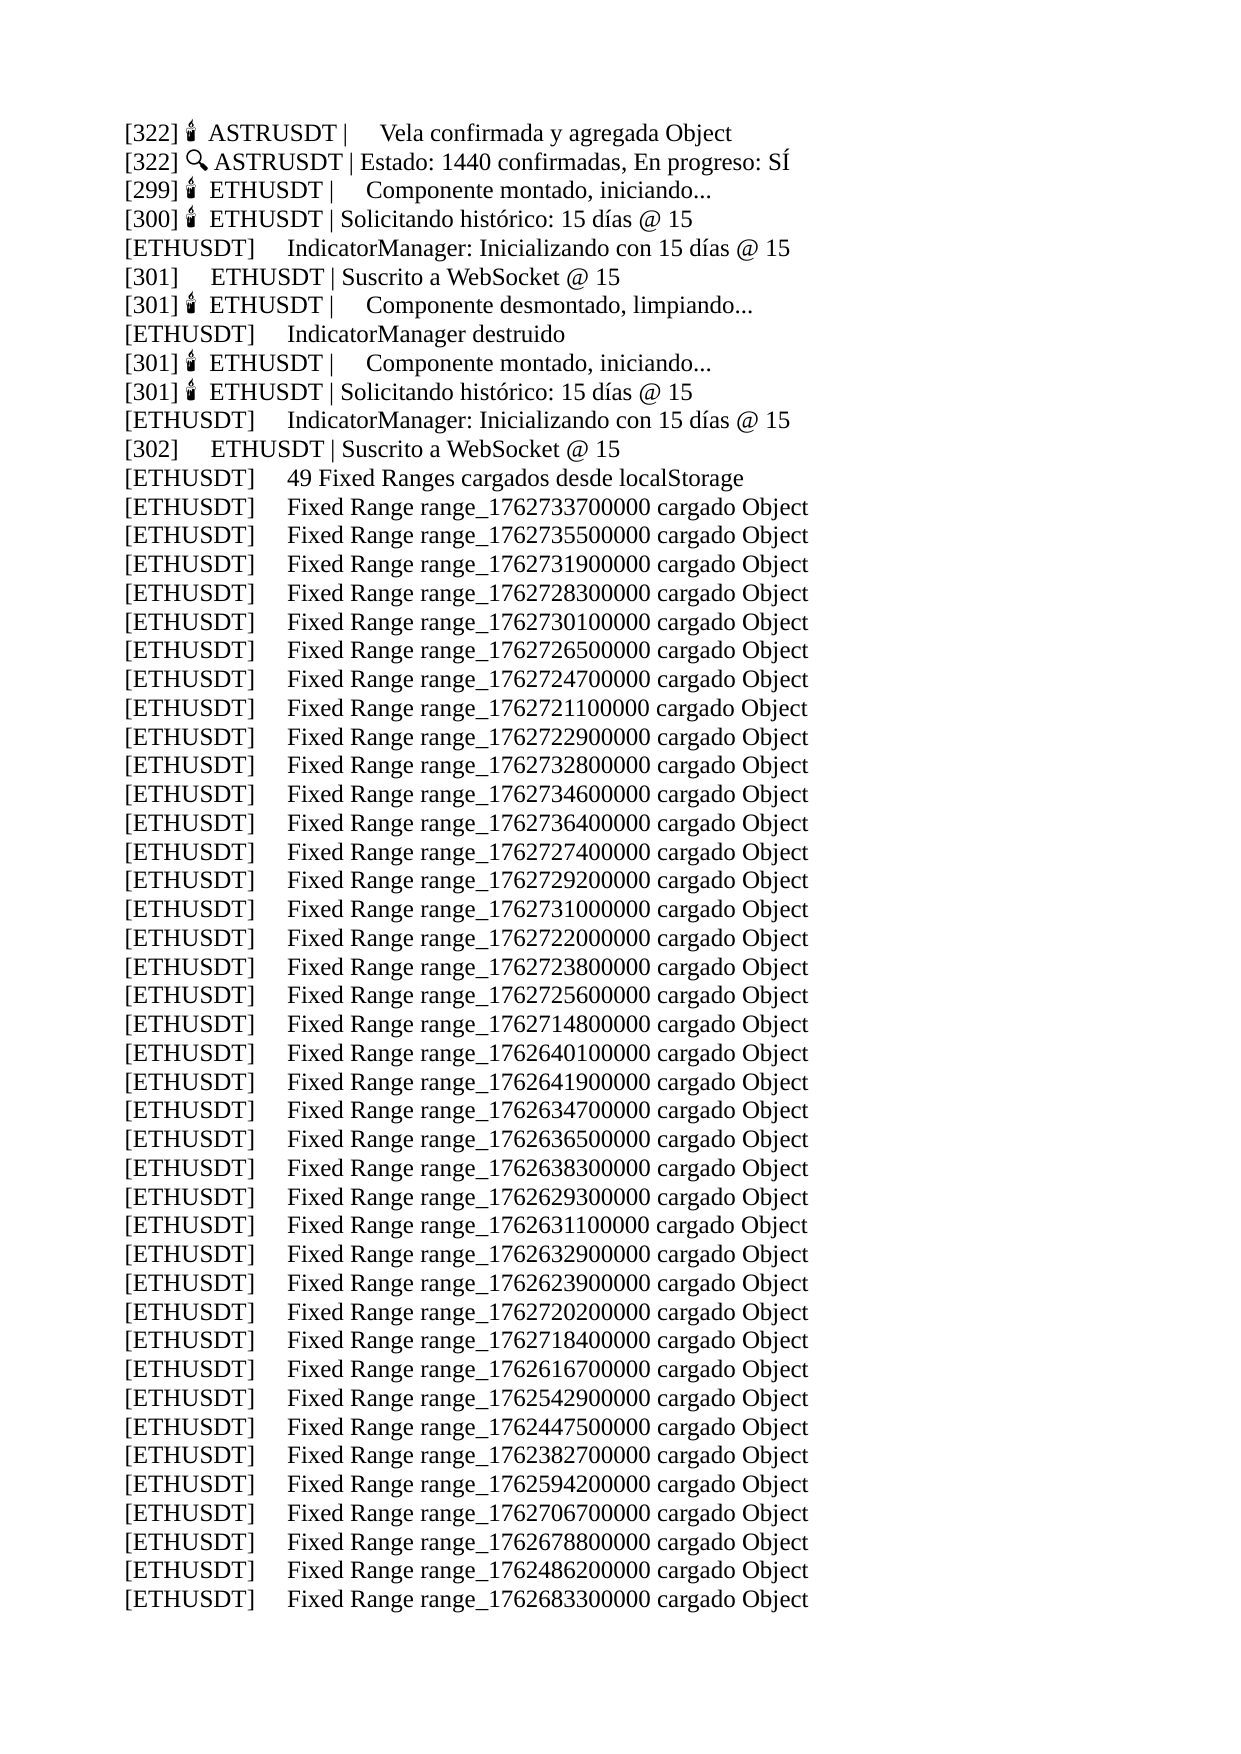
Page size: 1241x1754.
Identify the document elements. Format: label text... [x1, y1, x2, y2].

text [ETHUSDT] ✅ Fixed Range range_1762594200000 cargado Object [118, 1469, 1122, 1498]
text [ETHUSDT] ✅ Fixed Range range_1762727400000 cargado Object [118, 837, 1122, 866]
text [ETHUSDT] 📂 49 Fixed Ranges cargados desde localStorage [118, 463, 1122, 492]
text [ETHUSDT] ✅ Fixed Range range_1762641900000 cargado Object [118, 1067, 1122, 1096]
text [ETHUSDT] ✅ Fixed Range range_1762447500000 cargado Object [118, 1412, 1122, 1441]
text [ETHUSDT] ✅ Fixed Range range_1762623900000 cargado Object [118, 1268, 1122, 1297]
text [ETHUSDT] ✅ Fixed Range range_1762728300000 cargado Object [118, 578, 1122, 607]
text [ETHUSDT] ✅ Fixed Range range_1762731000000 cargado Object [118, 894, 1122, 923]
text [ETHUSDT] ✅ Fixed Range range_1762734600000 cargado Object [118, 779, 1122, 808]
text [ETHUSDT] ✅ Fixed Range range_1762678800000 cargado Object [118, 1527, 1122, 1556]
text [ETHUSDT] 🔧 IndicatorManager: Inicializando con 15 días @ 15 [118, 406, 1122, 434]
text [300] 🕯️ ETHUSDT | Solicitando histórico: 15 días @ 15 [118, 204, 1122, 233]
text [ETHUSDT] ✅ Fixed Range range_1762631100000 cargado Object [118, 1211, 1122, 1239]
text [ETHUSDT] ✅ Fixed Range range_1762632900000 cargado Object [118, 1239, 1122, 1268]
text [ETHUSDT] 🧹 IndicatorManager destruido [118, 319, 1122, 348]
text [ETHUSDT] ✅ Fixed Range range_1762638300000 cargado Object [118, 1153, 1122, 1182]
text [ETHUSDT] ✅ Fixed Range range_1762730100000 cargado Object [118, 607, 1122, 636]
text [ETHUSDT] ✅ Fixed Range range_1762725600000 cargado Object [118, 981, 1122, 1009]
text [301] 🕯️ ETHUSDT | Solicitando histórico: 15 días @ 15 [118, 377, 1122, 406]
text [ETHUSDT] ✅ Fixed Range range_1762731900000 cargado Object [118, 549, 1122, 578]
text [ETHUSDT] ✅ Fixed Range range_1762636500000 cargado Object [118, 1124, 1122, 1153]
text [ETHUSDT] ✅ Fixed Range range_1762732800000 cargado Object [118, 751, 1122, 779]
text [ETHUSDT] ✅ Fixed Range range_1762486200000 cargado Object [118, 1556, 1122, 1584]
text [ETHUSDT] ✅ Fixed Range range_1762733700000 cargado Object [118, 492, 1122, 521]
text [301] 🕯️ ETHUSDT | 🛑 Componente desmontado, limpiando... [118, 291, 1122, 319]
text [299] 🕯️ ETHUSDT | 🚀 Componente montado, iniciando... [118, 176, 1122, 204]
text [ETHUSDT] ✅ Fixed Range range_1762736400000 cargado Object [118, 808, 1122, 837]
text [ETHUSDT] ✅ Fixed Range range_1762720200000 cargado Object [118, 1297, 1122, 1326]
text [ETHUSDT] ✅ Fixed Range range_1762629300000 cargado Object [118, 1182, 1122, 1211]
text [ETHUSDT] ✅ Fixed Range range_1762723800000 cargado Object [118, 952, 1122, 981]
text [ETHUSDT] ✅ Fixed Range range_1762718400000 cargado Object [118, 1326, 1122, 1354]
text [ETHUSDT] ✅ Fixed Range range_1762735500000 cargado Object [118, 521, 1122, 549]
text [ETHUSDT] ✅ Fixed Range range_1762640100000 cargado Object [118, 1038, 1122, 1067]
text [322] 🕯️ ASTRUSDT | ✅ Vela confirmada y agregada Object [118, 118, 1122, 147]
text [ETHUSDT] ✅ Fixed Range range_1762634700000 cargado Object [118, 1096, 1122, 1124]
text [ETHUSDT] ✅ Fixed Range range_1762542900000 cargado Object [118, 1383, 1122, 1412]
text [ETHUSDT] ✅ Fixed Range range_1762714800000 cargado Object [118, 1009, 1122, 1038]
text [ETHUSDT] ✅ Fixed Range range_1762616700000 cargado Object [118, 1354, 1122, 1383]
text [301] 🕯️ ETHUSDT | 🚀 Componente montado, iniciando... [118, 348, 1122, 377]
text [ETHUSDT] ✅ Fixed Range range_1762726500000 cargado Object [118, 636, 1122, 664]
text [ETHUSDT] ✅ Fixed Range range_1762706700000 cargado Object [118, 1498, 1122, 1527]
text [322] 🔍 ASTRUSDT | Estado: 1440 confirmadas, En progreso: SÍ [118, 147, 1122, 176]
text [ETHUSDT] ✅ Fixed Range range_1762729200000 cargado Object [118, 866, 1122, 894]
text [ETHUSDT] ✅ Fixed Range range_1762382700000 cargado Object [118, 1441, 1122, 1469]
text [ETHUSDT] ✅ Fixed Range range_1762724700000 cargado Object [118, 664, 1122, 693]
text [ETHUSDT] 🔧 IndicatorManager: Inicializando con 15 días @ 15 [118, 233, 1122, 262]
text [ETHUSDT] ✅ Fixed Range range_1762683300000 cargado Object [118, 1584, 1122, 1613]
text [ETHUSDT] ✅ Fixed Range range_1762721100000 cargado Object [118, 693, 1122, 722]
text [301] 📡 ETHUSDT | Suscrito a WebSocket @ 15 [118, 262, 1122, 291]
text [ETHUSDT] ✅ Fixed Range range_1762722900000 cargado Object [118, 722, 1122, 751]
text [ETHUSDT] ✅ Fixed Range range_1762722000000 cargado Object [118, 923, 1122, 952]
text [302] 📡 ETHUSDT | Suscrito a WebSocket @ 15 [118, 434, 1122, 463]
